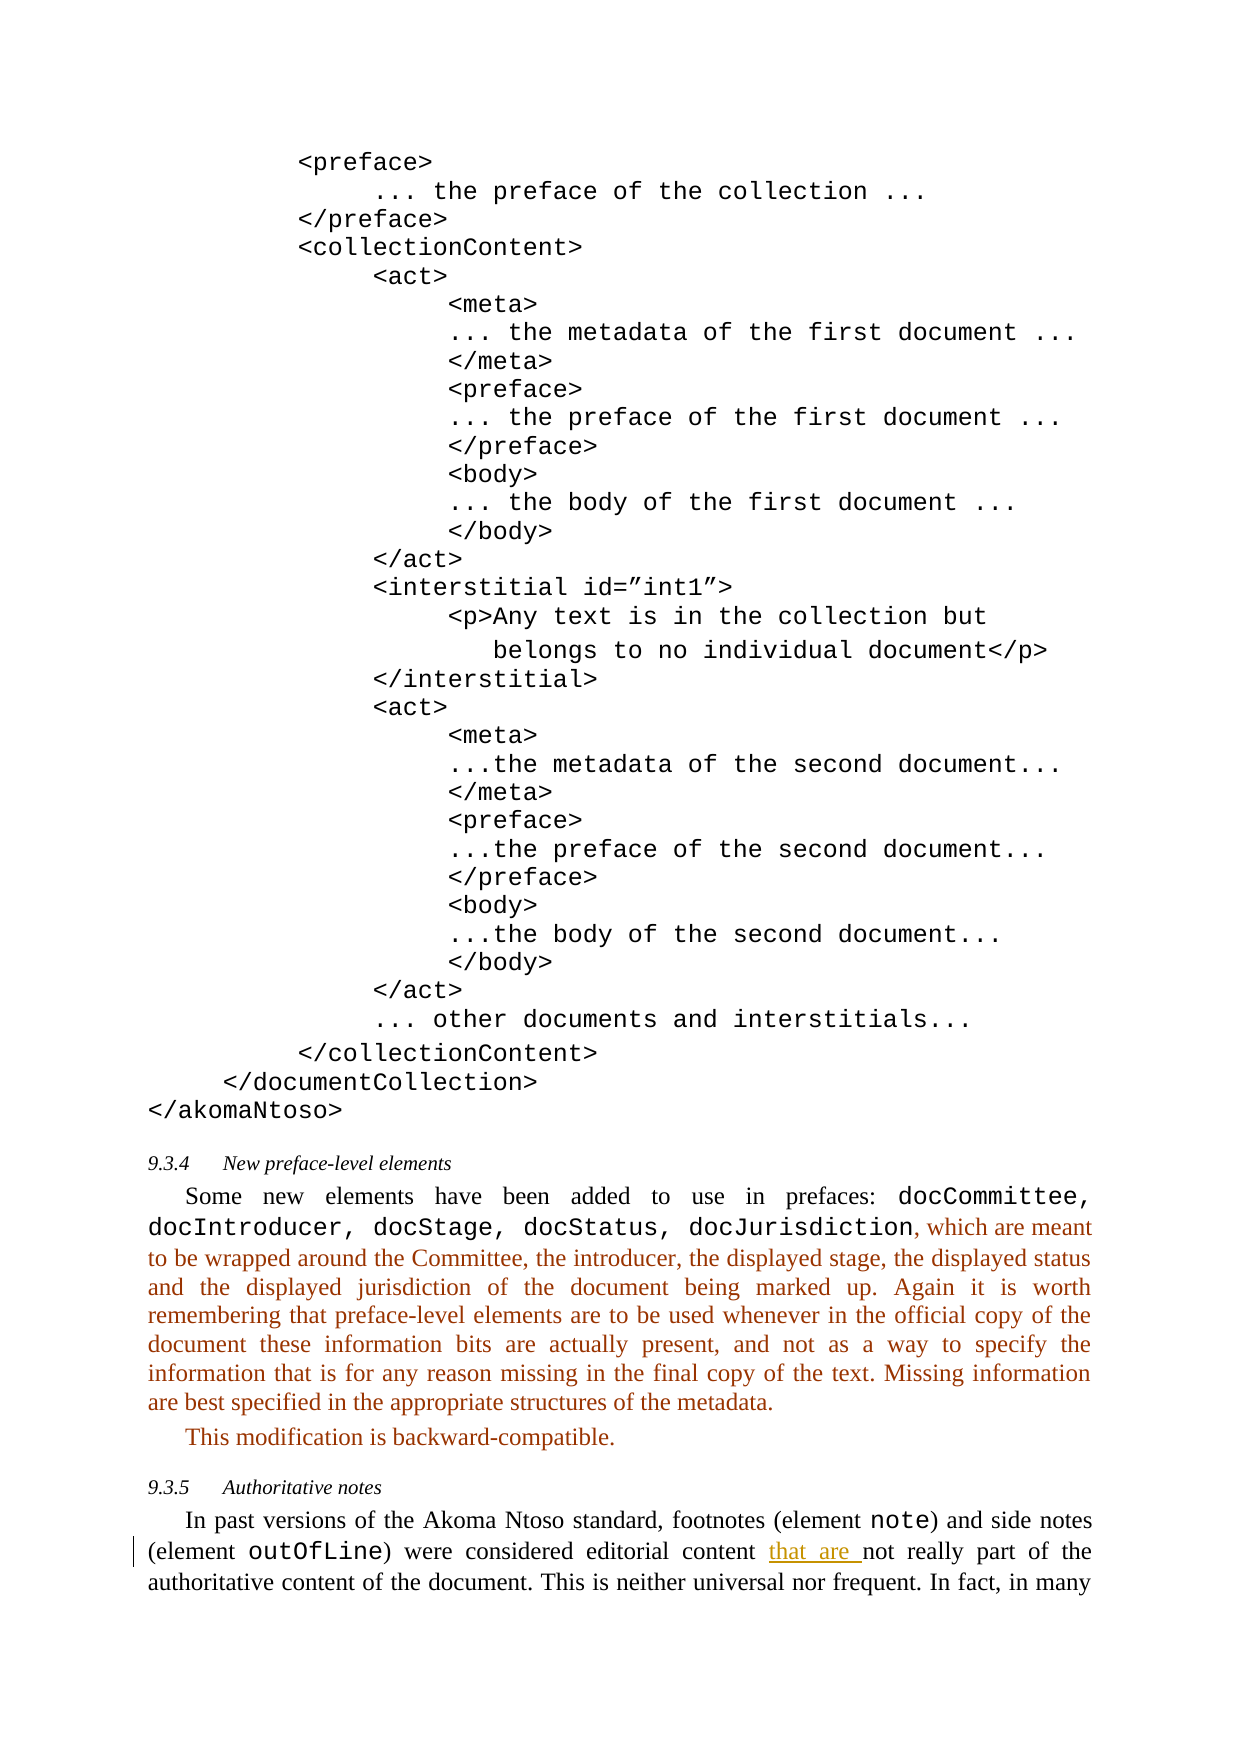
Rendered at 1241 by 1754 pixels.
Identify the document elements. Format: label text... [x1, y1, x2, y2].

subtitle Authoritative notes [148, 1475, 1092, 1499]
text </collectionContent> </documentCollection> </akomaNtoso> [148, 1041, 1092, 1126]
text In past versions of the Akoma Ntoso standard, footnotes (element note) and side notes (element outOfLine) were considered editorial content that are not really part of the authoritative content of the document. This is neither universal nor frequent. In fact, in many [148, 1506, 1092, 1596]
text This modification is backward-compatible. [148, 1422, 1092, 1450]
text belongs to no individual document</p> </interstitial> <act> <meta> ...the metadata of the second document... </meta> <preface> ...the preface of the second document... </preface> <body> ...the body of the second document... </body> </act> ... other documents and interstitials... [148, 638, 1092, 1034]
text Some new elements have been added to use in prefaces: docCommittee, docIntroducer, docStage, docStatus, docJurisdiction, which are meant to be wrapped around the Committee, the introducer, the displayed stage, the displayed status and the displayed jurisdiction of the document being marked up. Again it is worth remembering that preface-level elements are to be used whenever in the official copy of the document these information bits are actually present, and not as a way to specify the information that is for any reason missing in the final copy of the text. Missing information are best specified in the appropriate structures of the metadata. [148, 1181, 1092, 1415]
text <preface> ... the preface of the collection ... </preface> <collectionContent> <act> <meta> ... the metadata of the first document ... </meta> <preface> ... the preface of the first document ... </preface> <body> ... the body of the first document ... </body> </act> <interstitial id=”int1”> <p>Any text is in the collection but [148, 150, 1092, 632]
subtitle New preface-level elements [148, 1151, 1092, 1175]
